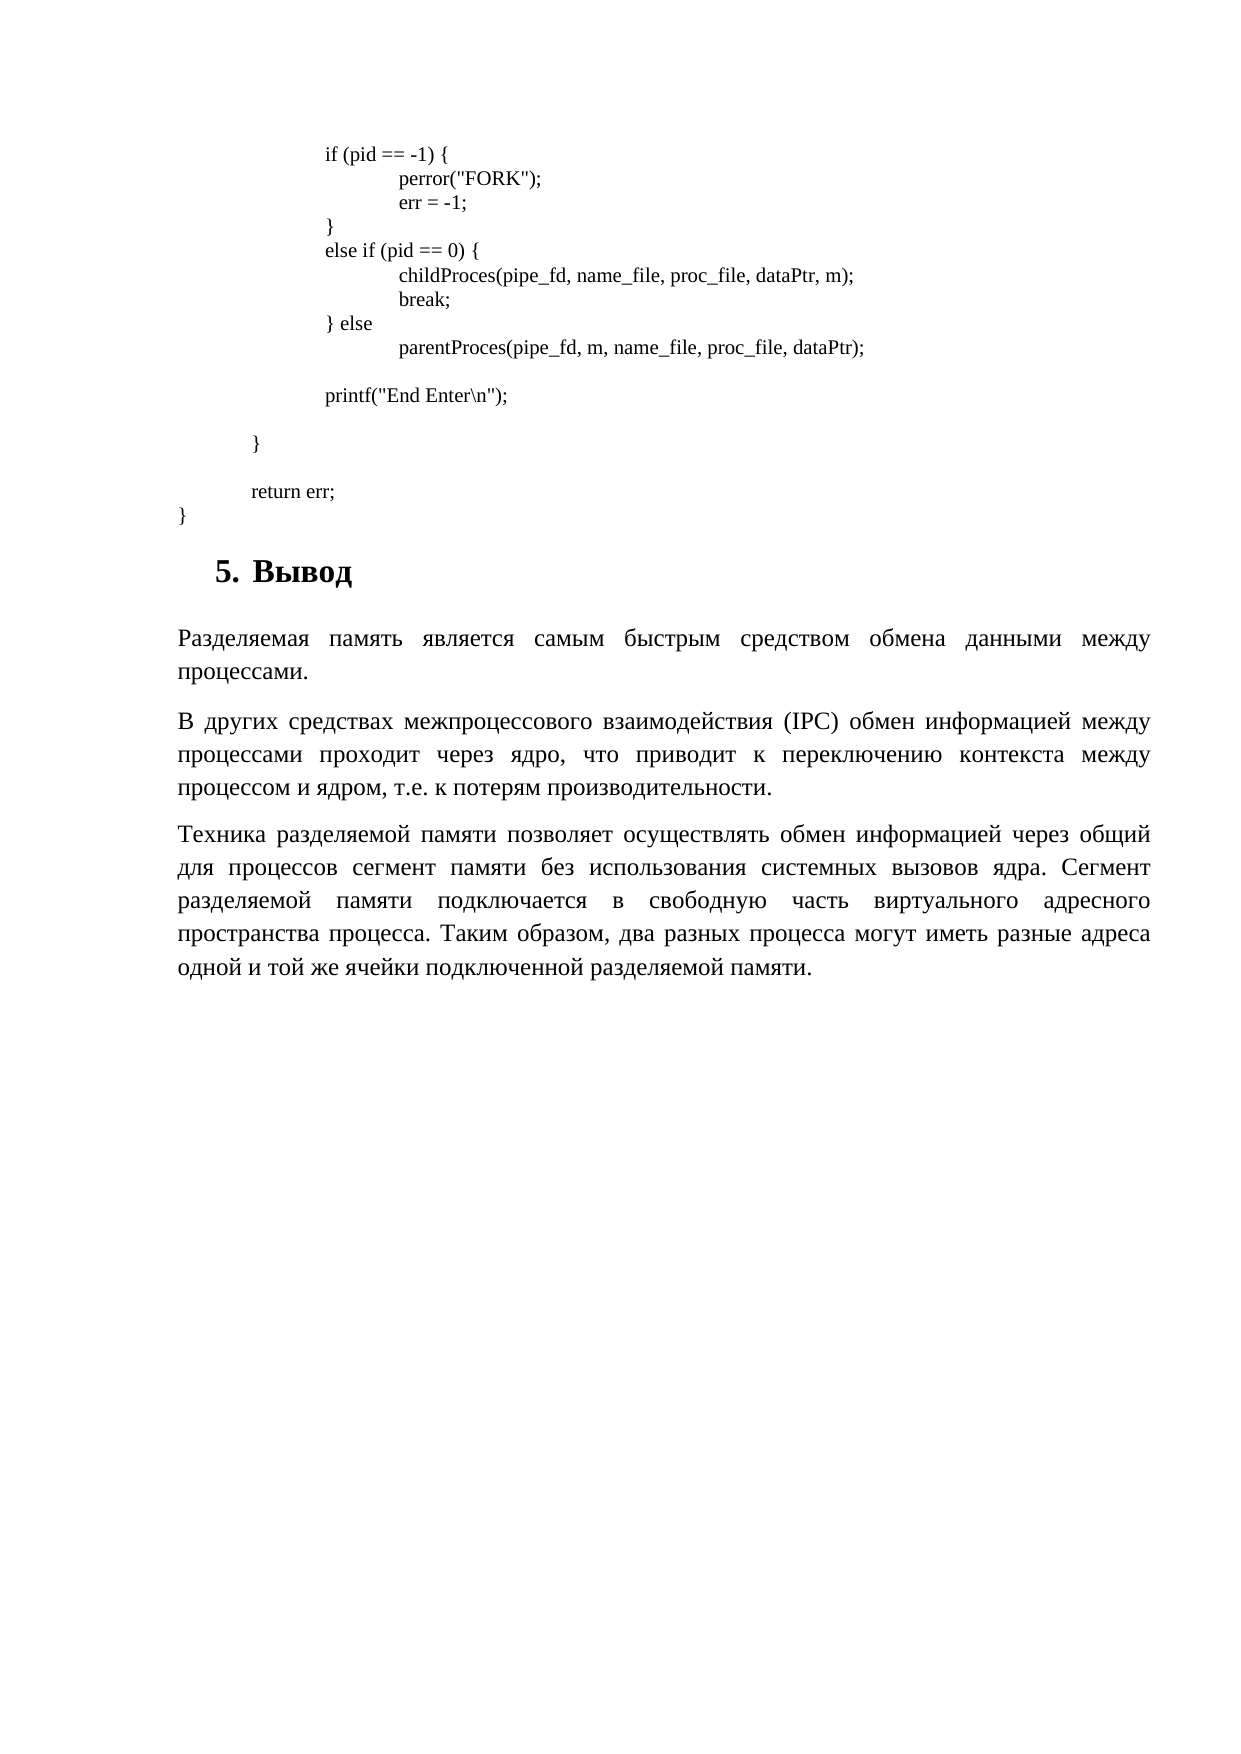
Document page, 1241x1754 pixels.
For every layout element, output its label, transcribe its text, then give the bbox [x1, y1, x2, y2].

text else if (pid == 0) { [177, 238, 1152, 262]
text printf("End Enter\n"); [177, 383, 1152, 407]
text return err; [177, 479, 1152, 503]
text break; [177, 287, 1152, 311]
text parentProces(pipe_fd, m, name_file, proc_file, dataPtr); [177, 335, 1152, 359]
list Вывод [215, 551, 1152, 589]
text perror("FORK"); [177, 166, 1152, 190]
text } else [177, 311, 1152, 335]
text } [177, 214, 1152, 238]
text Техника разделяемой памяти позволяет осуществлять обмен информацией через общий для процессов сегмент памяти без использования системных вызовов ядра. Сегмент разделяемой памяти подключается в свободную часть виртуального адресного пространства процесса. Таким образом, два разных процесса могут иметь разные адреса одной и той же ячейки подключенной разделяемой памяти. [177, 819, 1152, 980]
text Разделяемая память является самым быстрым средством обмена данными между процессами. [177, 623, 1152, 685]
text if (pid == -1) { [177, 142, 1152, 166]
text childProces(pipe_fd, name_file, proc_file, dataPtr, m); [177, 262, 1152, 287]
text } [177, 503, 1152, 527]
text В других средствах межпроцессового взаимодействия (IPC) обмен информацией между процессами проходит через ядро, что приводит к переключению контекста между процессом и ядром, т.е. к потерям производительности. [177, 706, 1152, 801]
text } [177, 431, 1152, 455]
text err = -1; [177, 190, 1152, 214]
